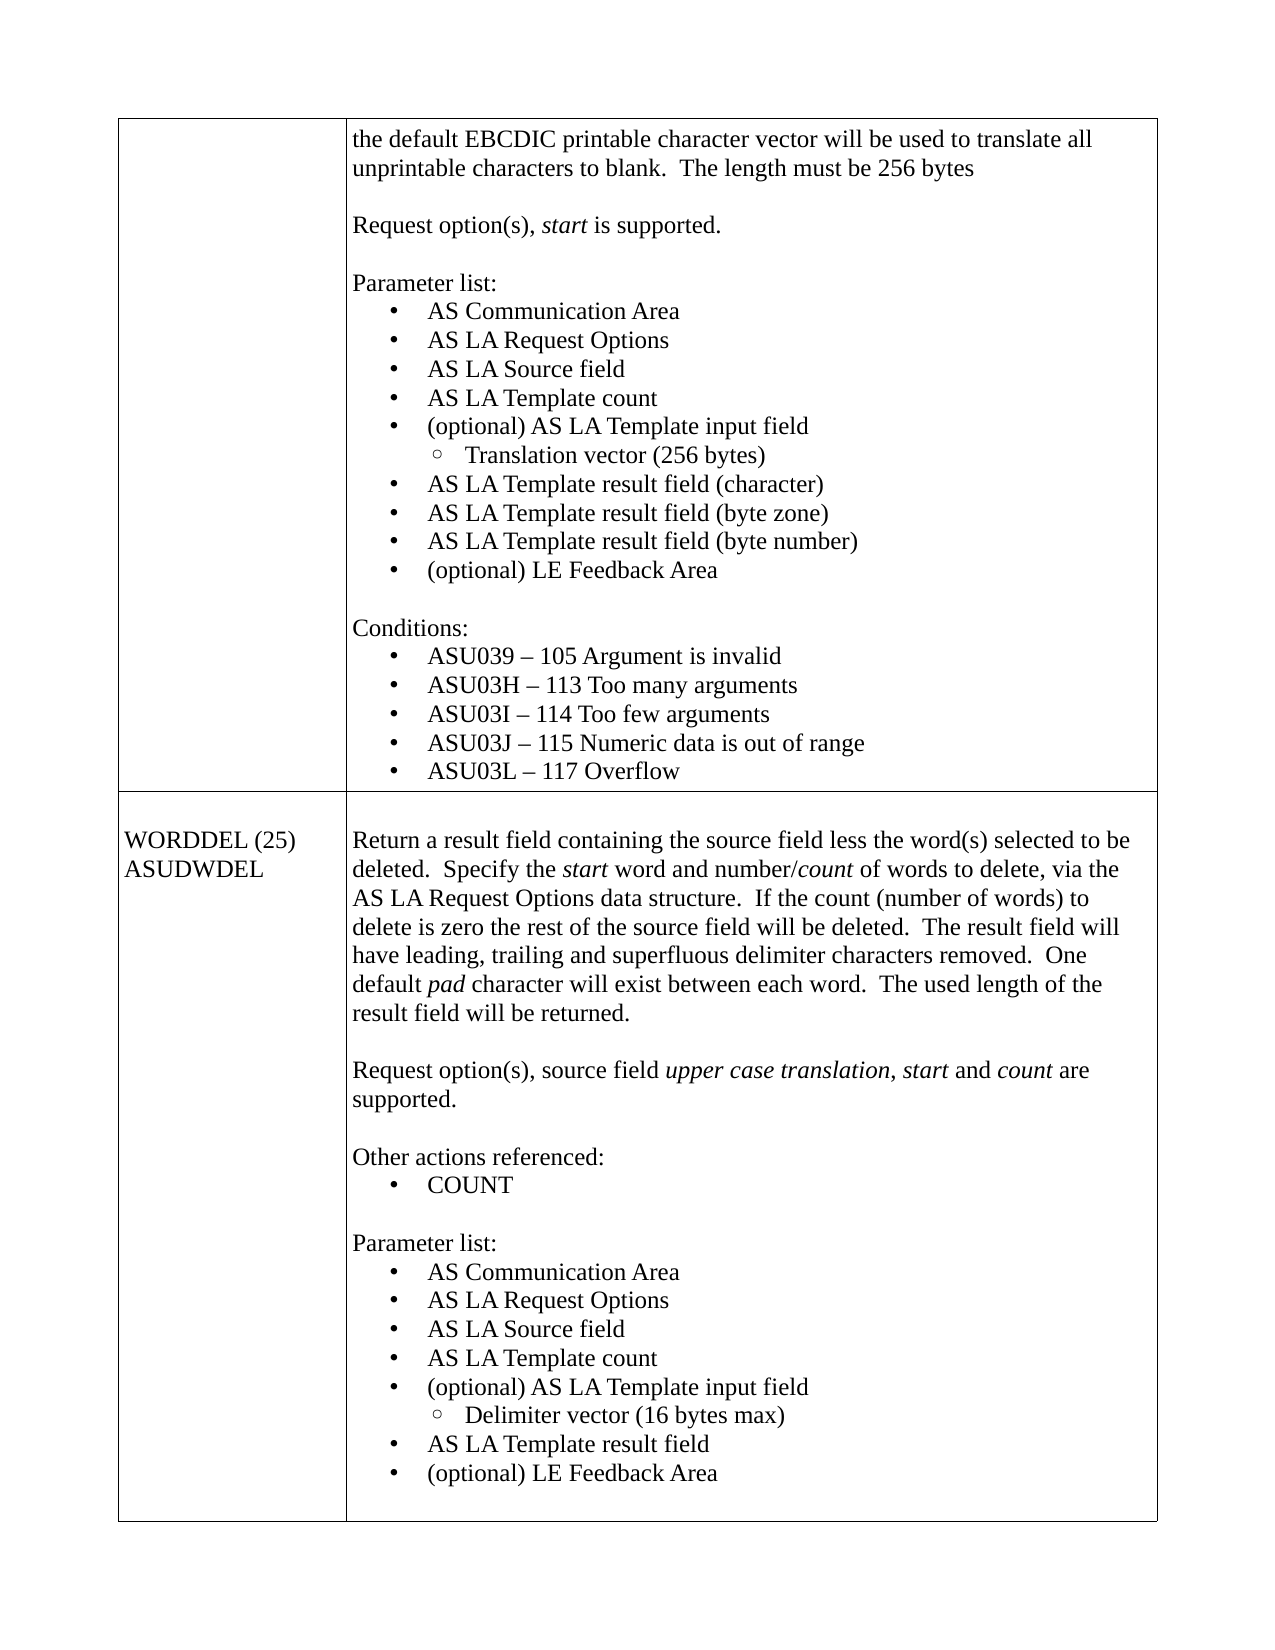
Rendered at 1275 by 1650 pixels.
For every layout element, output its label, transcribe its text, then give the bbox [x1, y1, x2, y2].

table_cell the default EBCDIC printable character vector will be used to translate all unprintable characters to blank. The length must be 256 bytes Request option(s), start is supported. Parameter list: AS Communication Area AS LA Request Options AS LA Source field AS LA Template count (optional) AS LA Template input field Translation vector (256 bytes) AS LA Template result field (character) AS LA Template result field (byte zone) AS LA Template result field (byte number) (optional) LE Feedback Area Conditions: ASU039 – 105 Argument is invalid ASU03H – 113 Too many arguments ASU03I – 114 Too few arguments ASU03J – 115 Numeric data is out of range ASU03L – 117 Overflow [347, 119, 1157, 791]
table_cell [119, 119, 346, 791]
table_cell Return a result field containing the source field less the word(s) selected to be deleted. Specify the start word and number/count of words to delete, via the AS LA Request Options data structure. If the count (number of words) to delete is zero the rest of the source field will be deleted. The result field will have leading, trailing and superfluous delimiter characters removed. One default pad character will exist between each word. The used length of the result field will be returned. Request option(s), source field upper case translation, start and count are supported. Other actions referenced: COUNT Parameter list: AS Communication Area AS LA Request Options AS LA Source field AS LA Template count (optional) AS LA Template input field Delimiter vector (16 bytes max) AS LA Template result field (optional) LE Feedback Area Conditions: ASU039 – 105 Argument is invalid ASU03H – 113 Too many arguments ASU03I – 114 Too few arguments ASU03J – 115 Numeric data is out of range ASU03L – 117 Overflow [347, 792, 1157, 1521]
table_cell WORDDEL (25) ASUDWDEL [119, 792, 346, 1521]
